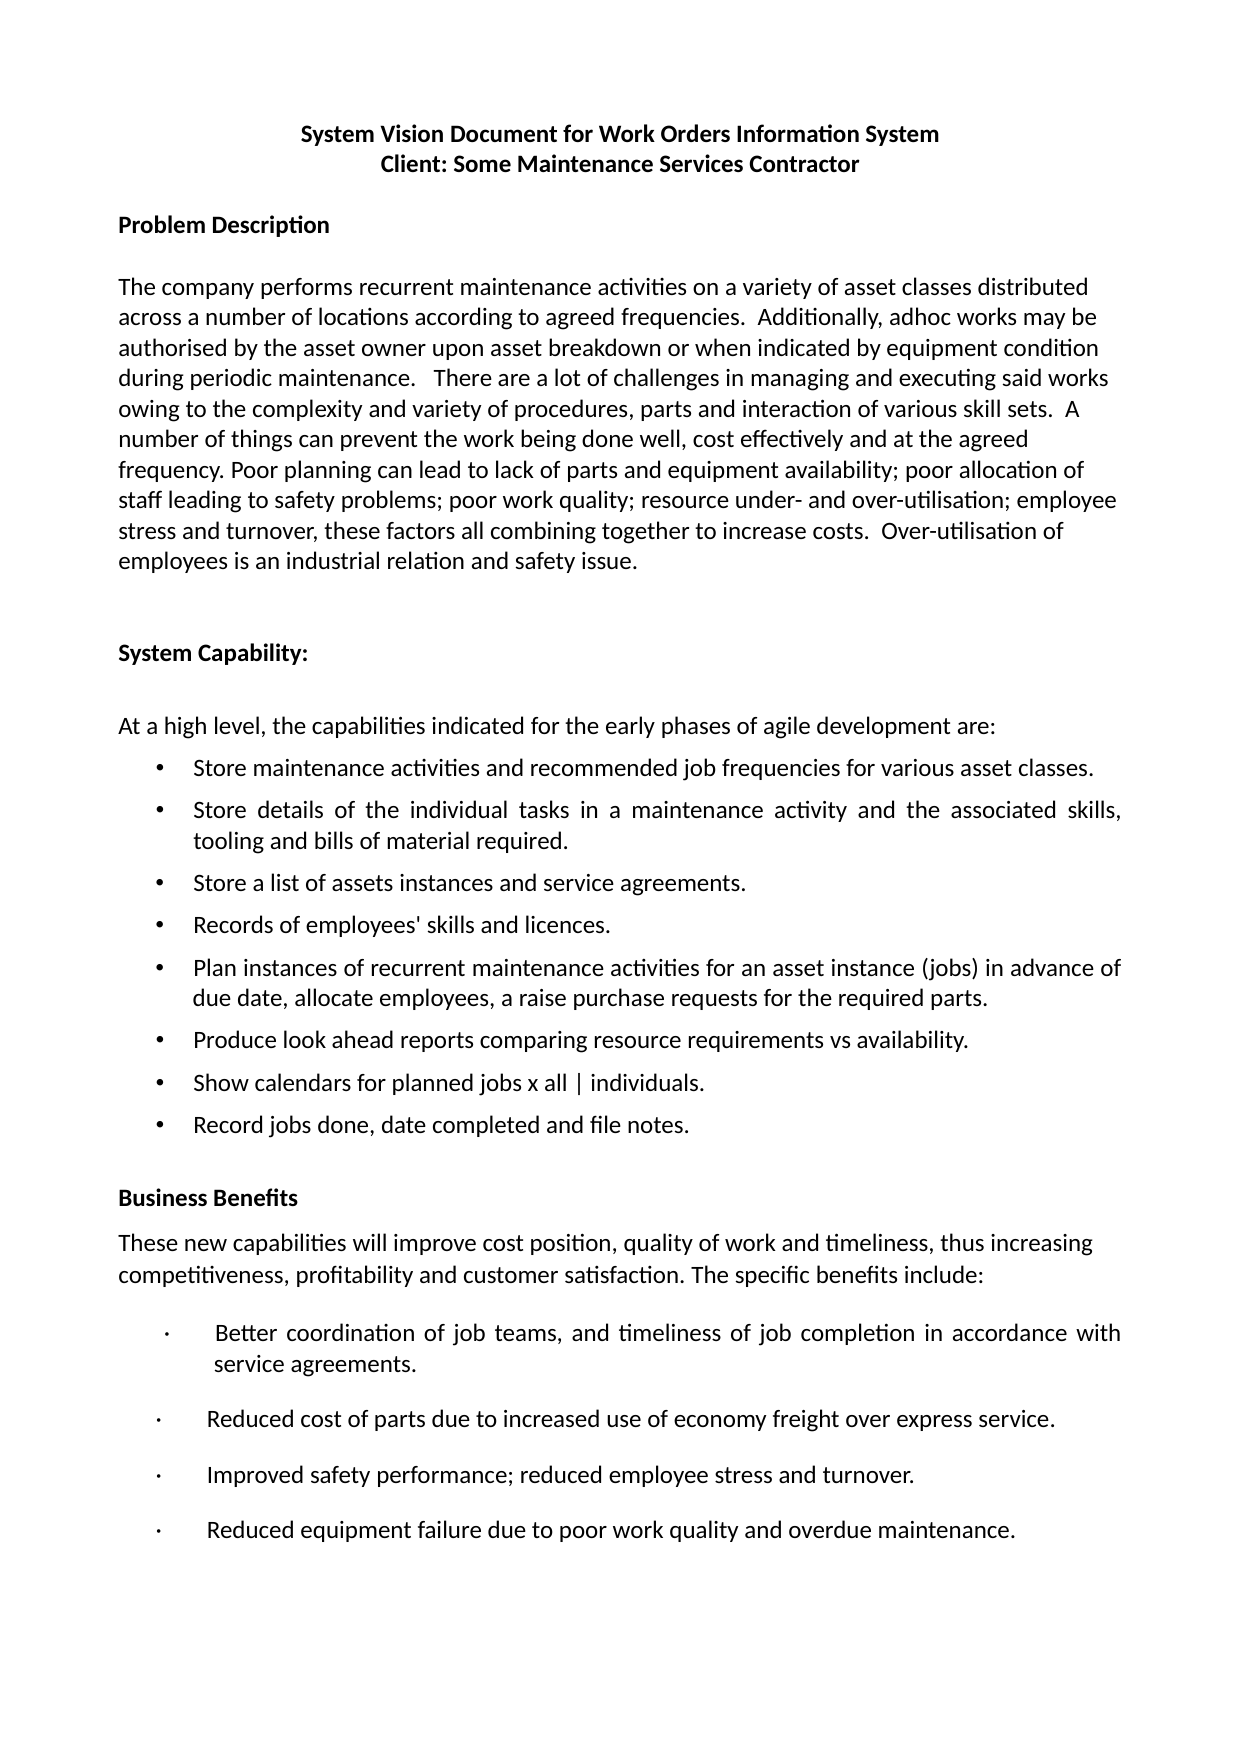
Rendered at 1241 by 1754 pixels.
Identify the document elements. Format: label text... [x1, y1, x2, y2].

text At a high level, the capabilities indicated for the early phases of agile development are: [118, 710, 1122, 740]
list Store a list of assets instances and service agreements. [155, 867, 1122, 898]
list Show calendars for planned jobs x all | individuals. [156, 1067, 1122, 1097]
list Store details of the individual tasks in a maintenance activity and the associated skills, tooling and bills of material required. [156, 794, 1122, 855]
list Store maintenance activities and recommended job frequencies for various asset classes. [156, 752, 1122, 783]
text Problem Description [118, 210, 1122, 240]
text Client: Some Maintenance Services Contractor [118, 149, 1122, 179]
text System Vision Document for Work Orders Information System [118, 118, 1122, 149]
list Plan instances of recurrent maintenance activities for an asset instance (jobs) in advance of due date, allocate employees, a raise purchase requests for the required parts. [155, 952, 1122, 1013]
text The company performs recurrent maintenance activities on a variety of asset classes distributed across a number of locations according to agreed frequencies. Additionally, adhoc works may be authorised by the asset owner upon asset breakdown or when indicated by equipment condition during periodic maintenance. There are a lot of challenges in managing and executing said works owing to the complexity and variety of procedures, parts and interaction of various skill sets. A number of things can prevent the work being done well, cost effectively and at the agreed frequency. Poor planning can lead to lack of parts and equipment availability; poor allocation of staff leading to safety problems; poor work quality; resource under- and over-utilisation; employee stress and turnover, these factors all combining together to increase costs. Over-utilisation of employees is an industrial relation and safety issue. [118, 271, 1122, 576]
text · Better coordination of job teams, and timeliness of job completion in accordance with service agreements. [163, 1317, 1122, 1378]
list Record jobs done, date completed and file notes. [156, 1109, 1122, 1140]
text · Reduced cost of parts due to increased use of economy freight over express service. [155, 1403, 1122, 1434]
text · Improved safety performance; reduced employee stress and turnover. [155, 1459, 1122, 1489]
list Produce look ahead reports comparing resource requirements vs availability. [156, 1024, 1122, 1055]
text System Capability: [118, 637, 1122, 667]
text Business Benefits [118, 1182, 1122, 1212]
text These new capabilities will improve cost position, quality of work and timeliness, thus increasing competitiveness, profitability and customer satisfaction. The specific benefits include: [118, 1227, 1122, 1290]
text · Reduced equipment failure due to poor work quality and overdue maintenance. [155, 1514, 1122, 1545]
list Records of employees' skills and licences. [155, 909, 1122, 940]
